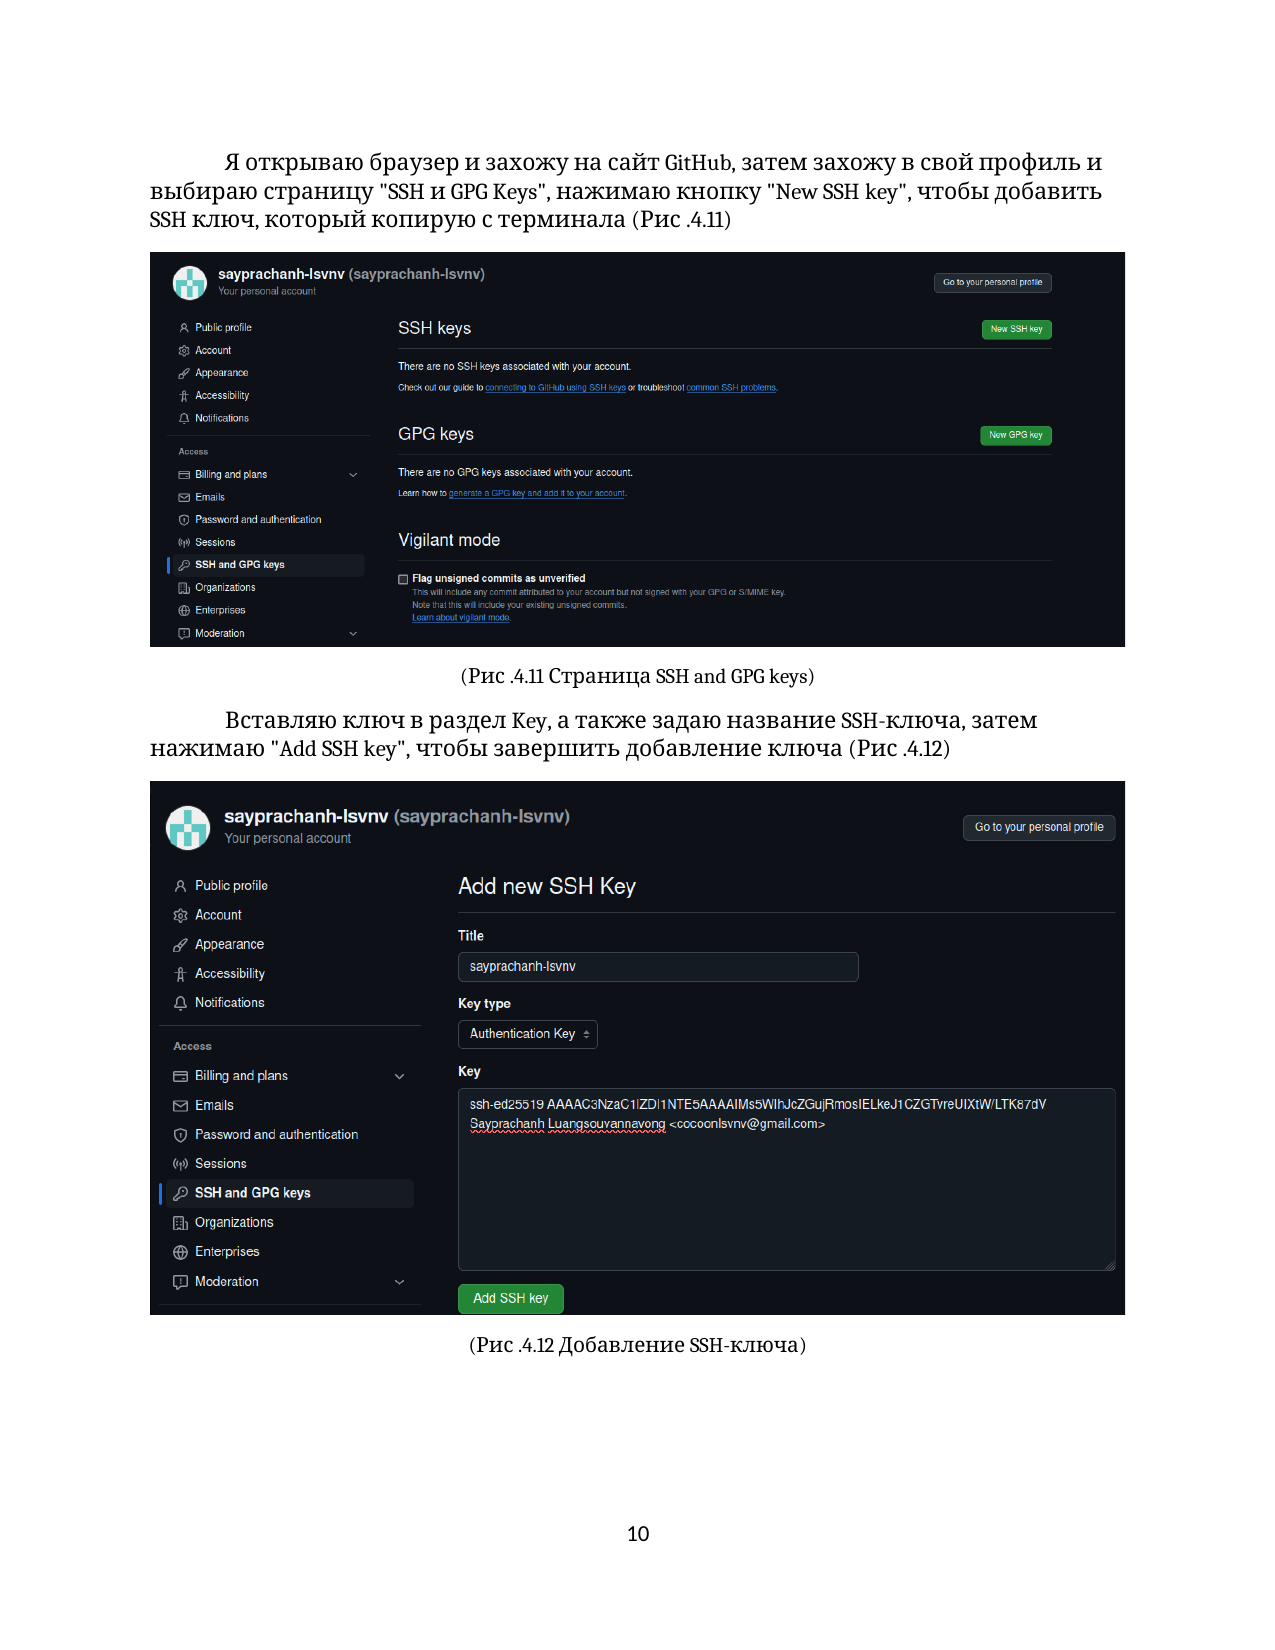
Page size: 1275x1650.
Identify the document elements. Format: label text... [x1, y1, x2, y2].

picture [150, 781, 1125, 1315]
text (Рис .4.12 Добавление SSH-ключа) [150, 1334, 1125, 1358]
text Вставляю ключ в раздел Key, а также задаю название SSH-ключа, затем нажимаю "Add SSH key", чтобы завершить добавление ключа (Рис .4.12) [150, 707, 1125, 762]
text Я открываю браузер и захожу на сайт GitHub, затем захожу в свой профиль и выбираю страницу "SSH и GPG Keys", нажимаю кнопку "New SSH key", чтобы добавить SSH ключ, который копирую с терминала (Рис .4.11) [150, 150, 1125, 233]
picture [150, 252, 1125, 647]
text (Рис .4.11 Страница SSH and GPG keys) [150, 665, 1125, 689]
